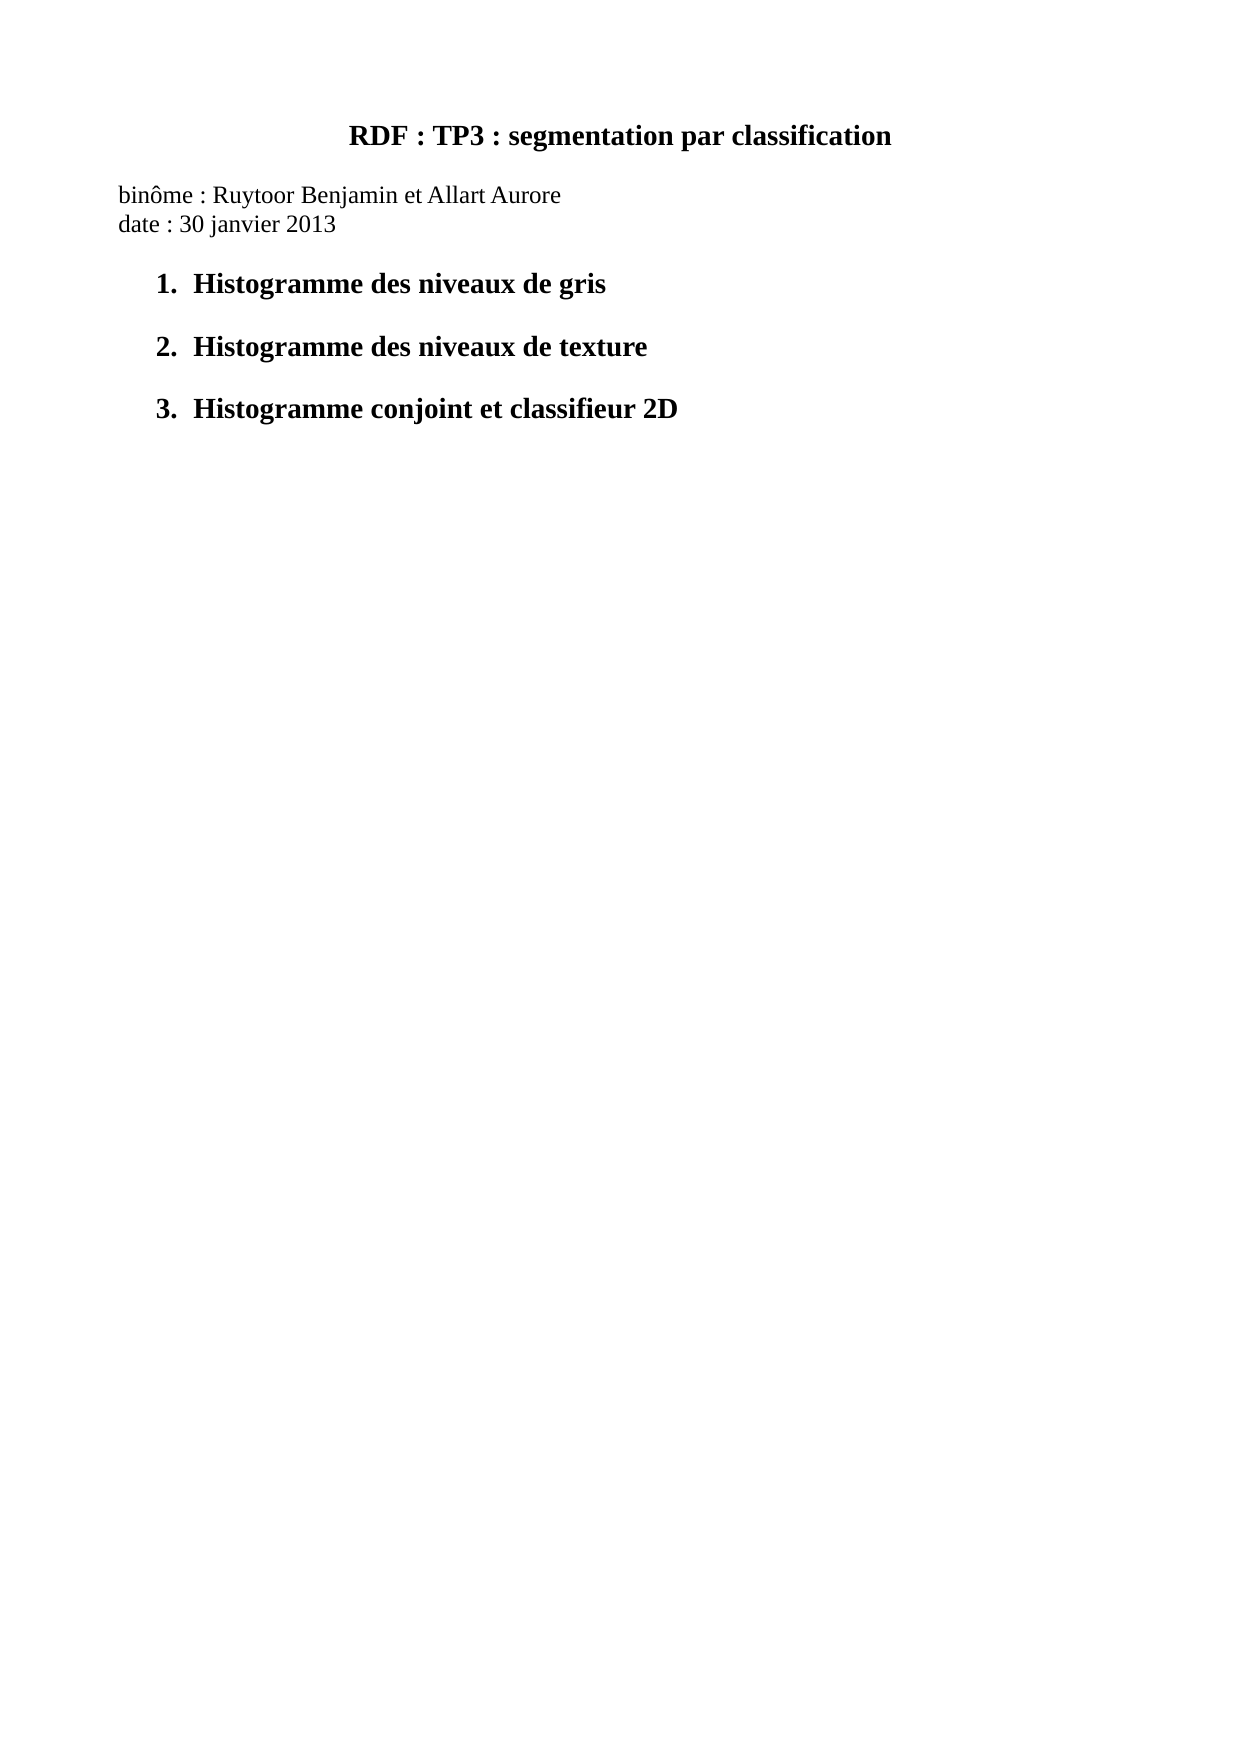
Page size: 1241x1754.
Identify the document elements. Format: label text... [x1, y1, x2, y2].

text binôme : Ruytoor Benjamin et Allart Aurore [118, 180, 1122, 209]
list Histogramme des niveaux de texture [156, 329, 1122, 362]
text date : 30 janvier 2013 [118, 209, 1122, 238]
text RDF : TP3 : segmentation par classification [118, 118, 1122, 152]
list Histogramme des niveaux de gris [156, 267, 1122, 300]
list Histogramme conjoint et classifieur 2D [156, 391, 1122, 425]
